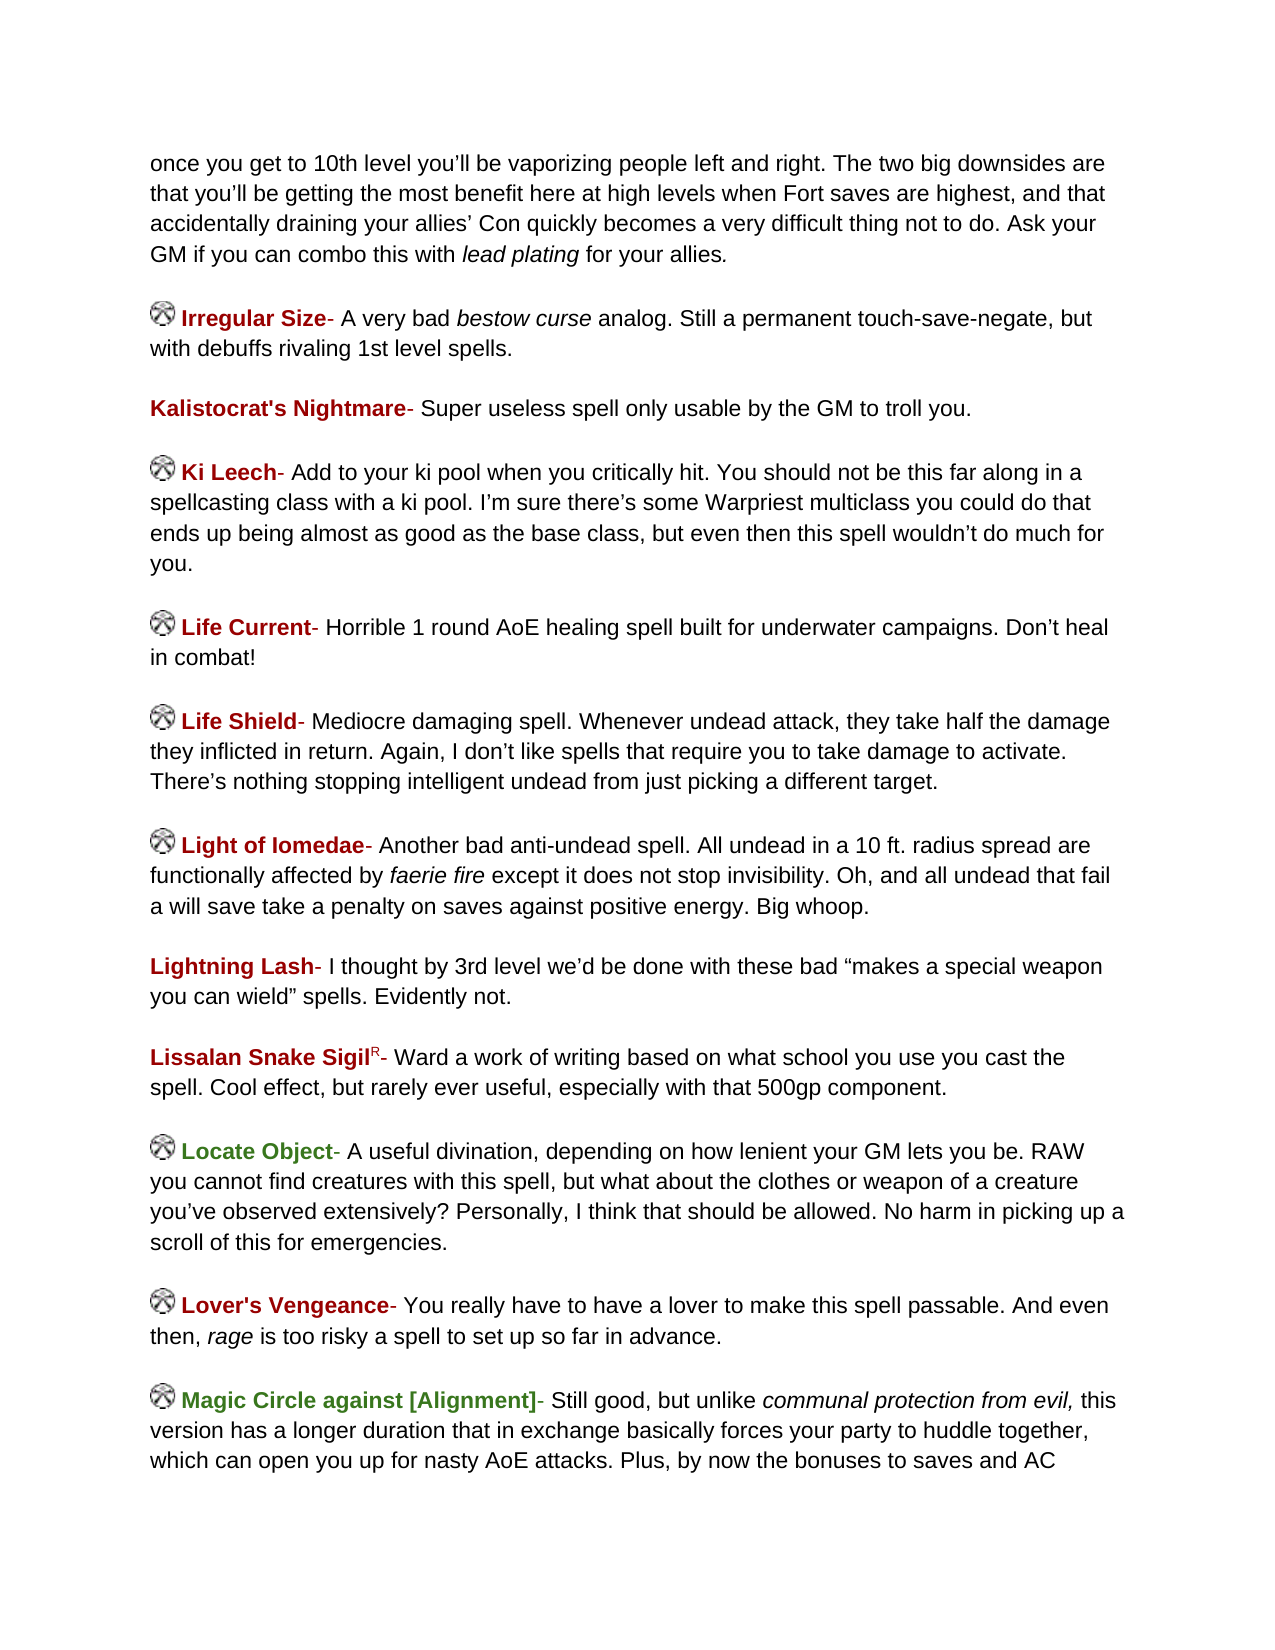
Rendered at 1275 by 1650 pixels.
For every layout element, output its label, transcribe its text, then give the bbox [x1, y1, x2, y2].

picture [150, 1383, 175, 1409]
text Lissalan Snake SigilR- Ward a work of writing based on what school you use you cast the spell. Cool effect, but rarely ever useful, especially with that 500gp component. [150, 1044, 1125, 1100]
picture [150, 1134, 175, 1160]
picture [150, 301, 175, 326]
picture [150, 704, 175, 730]
picture [150, 455, 175, 481]
text Magic Circle against [Alignment]- Still good, but unlike communal protection from evil, this version has a longer duration that in exchange basically forces your party to huddle together, which can open you up for nasty AoE attacks. Plus, by now the bonuses to saves and AC [150, 1383, 1125, 1473]
text Light of Iomedae- Another bad anti-undead spell. All undead in a 10 ft. radius spread are functionally affected by faerie fire except it does not stop invisibility. Oh, and all undead that fail a will save take a penalty on saves against positive energy. Big whoop. [150, 829, 1125, 919]
text Life Current- Horrible 1 round AoE healing spell built for underwater campaigns. Don’t heal in combat! [150, 610, 1125, 670]
text Irregular Size- A very bad bestow curse analog. Still a permanent touch-save-negate, but with debuffs rivaling 1st level spells. [150, 301, 1125, 361]
text Kalistocrat's Nightmare- Super useless spell only usable by the GM to troll you. [150, 395, 1125, 422]
text Locate Object- A useful divination, depending on how lenient your GM lets you be. RAW you cannot find creatures with this spell, but what about the clothes or weapon of a creature you’ve observed extensively? Personally, I think that should be allowed. No harm in picking up a scroll of this for emergencies. [150, 1134, 1125, 1255]
picture [150, 1288, 175, 1314]
text once you get to 10th level you’ll be vaporizing people left and right. The two big downsides are that you’ll be getting the most benefit here at high levels when Fort saves are highest, and that accidentally draining your allies’ Con quickly becomes a very difficult thing not to do. Ask your GM if you can combo this with lead plating for your allies. [150, 150, 1125, 267]
text Lover's Vengeance- You really have to have a lover to make this spell passable. And even then, rage is too risky a spell to set up so far in advance. [150, 1289, 1125, 1349]
picture [150, 828, 175, 854]
text Lightning Lash- I thought by 3rd level we’d be done with these bad “makes a special weapon you can wield” spells. Evidently not. [150, 953, 1125, 1010]
picture [150, 610, 175, 636]
text Ki Leech- Add to your ki pool when you critically hit. You should not be this far along in a spellcasting class with a ki pool. I’m sure there’s some Warpriest multiclass you could do that ends up being almost as good as the base class, but even then this spell wouldn’t do much for you. [150, 456, 1125, 576]
text Life Shield- Mediocre damaging spell. Whenever undead attack, they take half the damage they inflicted in return. Again, I don’t like spells that require you to take damage to activate. There’s nothing stopping intelligent undead from just picking a different target. [150, 704, 1125, 795]
